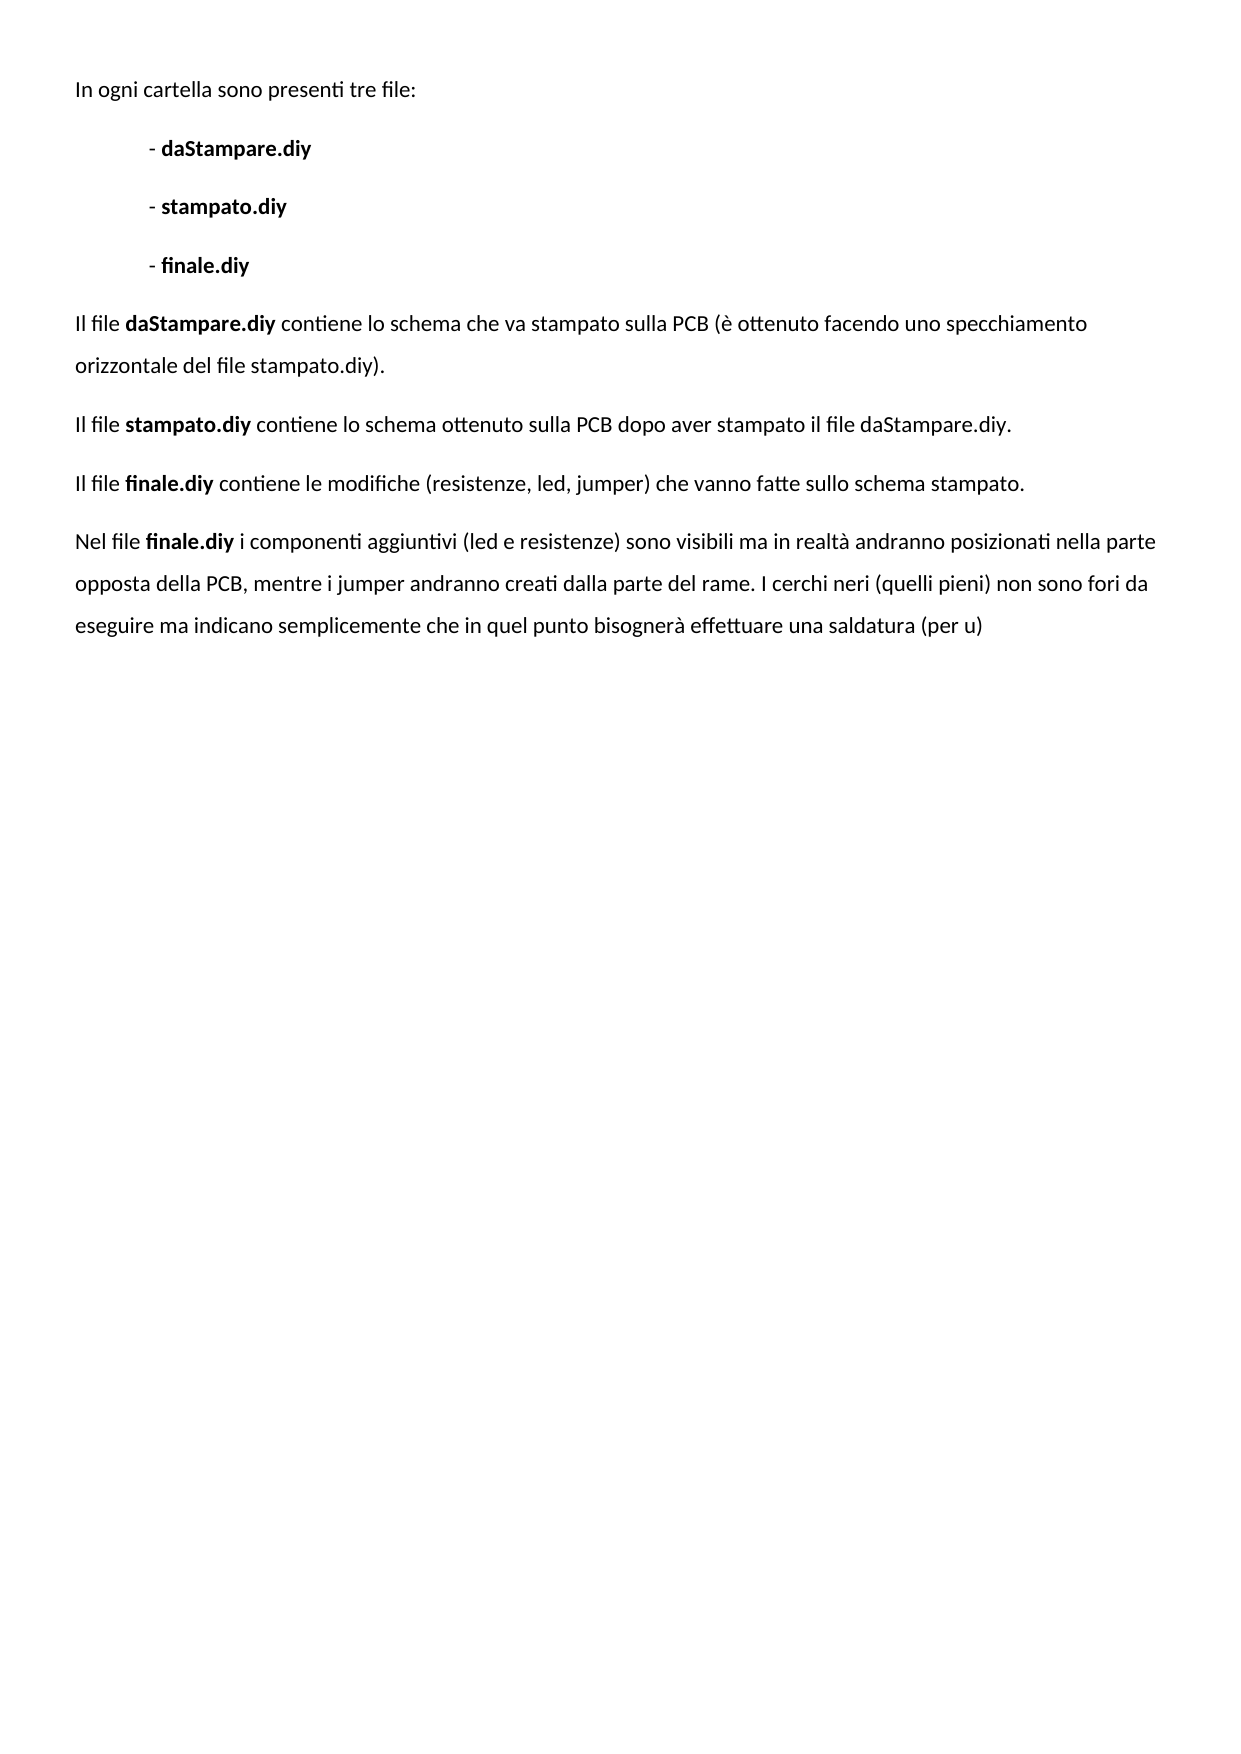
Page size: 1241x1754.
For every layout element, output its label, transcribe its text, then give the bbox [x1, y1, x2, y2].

text - daStampare.diy [149, 134, 1165, 162]
text Il file finale.diy contiene le modifiche (resistenze, led, jumper) che vanno fatte sullo schema stampato. [75, 469, 1165, 497]
text - stampato.diy [149, 192, 1165, 220]
text Il file stampato.diy contiene lo schema ottenuto sulla PCB dopo aver stampato il file daStampare.diy. [75, 410, 1165, 438]
text Il file daStampare.diy contiene lo schema che va stampato sulla PCB (è ottenuto facendo uno specchiamento orizzontale del file stampato.diy). [75, 309, 1165, 379]
text - finale.diy [149, 251, 1165, 279]
text In ogni cartella sono presenti tre file: [75, 75, 1165, 103]
text Nel file finale.diy i componenti aggiuntivi (led e resistenze) sono visibili ma in realtà andranno posizionati nella parte opposta della PCB, mentre i jumper andranno creati dalla parte del rame. I cerchi neri (quelli pieni) non sono fori da eseguire ma indicano semplicemente che in quel punto bisognerà effettuare una saldatura (per u) [75, 527, 1165, 639]
